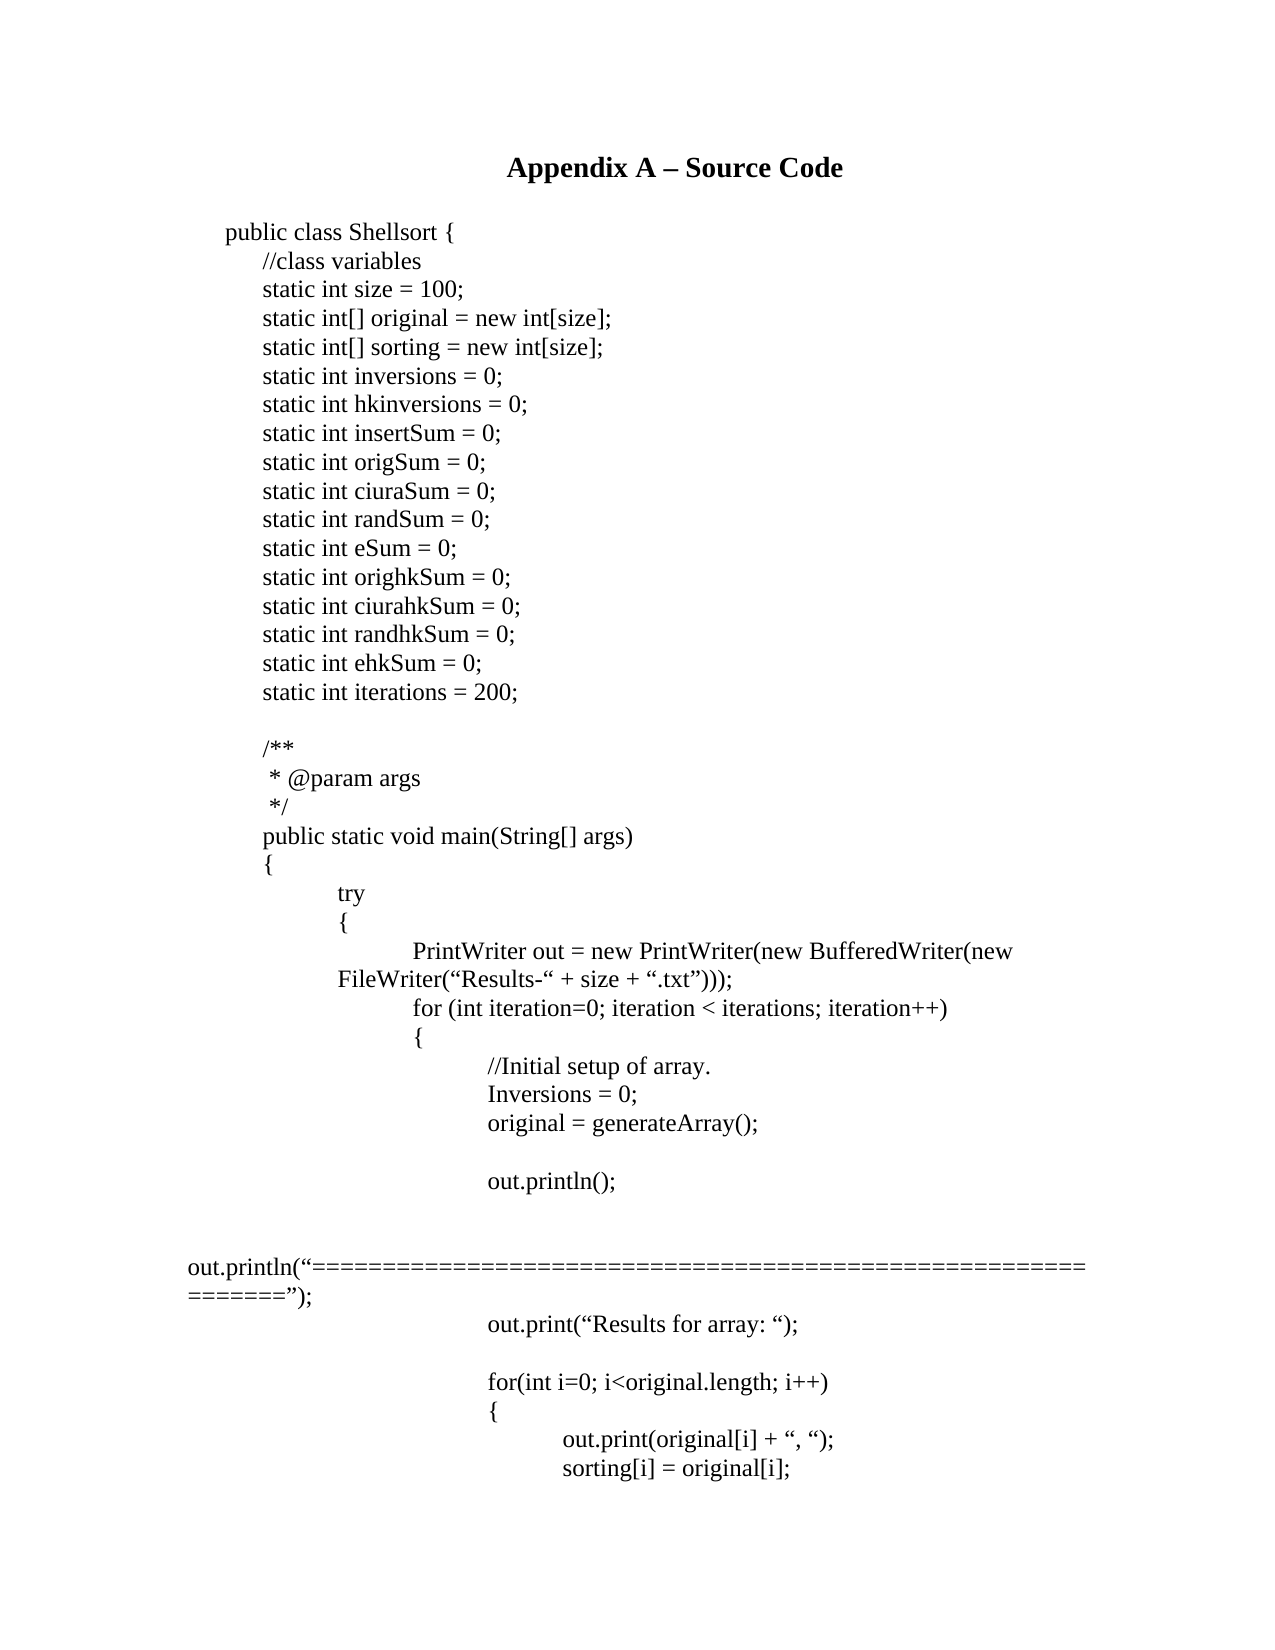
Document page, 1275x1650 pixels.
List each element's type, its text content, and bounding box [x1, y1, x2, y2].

text { [187, 907, 1087, 936]
text original = generateArray(); [187, 1108, 1087, 1137]
text static int[] original = new int[size]; [187, 303, 1087, 332]
text public class Shellsort { [187, 217, 1087, 246]
text Inversions = 0; [187, 1079, 1087, 1108]
text static int insertSum = 0; [187, 418, 1087, 447]
text sorting[i] = original[i]; [187, 1453, 1087, 1482]
text { [187, 1022, 1087, 1051]
text static int inversions = 0; [187, 361, 1087, 389]
text static int ciurahkSum = 0; [187, 591, 1087, 619]
text PrintWriter out = new PrintWriter(new BufferedWriter(new FileWriter(“Results-“ + size + “.txt”))); [337, 936, 1087, 993]
text static int orighkSum = 0; [187, 562, 1087, 591]
text */ [187, 792, 1087, 821]
text static int eSum = 0; [187, 533, 1087, 562]
text * @param args [187, 763, 1087, 792]
text { [187, 849, 1087, 878]
text static int[] sorting = new int[size]; [187, 332, 1087, 361]
text try [187, 878, 1087, 907]
text public static void main(String[] args) [187, 821, 1087, 849]
text { [187, 1396, 1087, 1424]
text //Initial setup of array. [187, 1051, 1087, 1079]
text static int ciuraSum = 0; [187, 476, 1087, 504]
text Appendix A – Source Code [262, 150, 1087, 183]
text out.print(“Results for array: “); [187, 1309, 1087, 1338]
text static int randSum = 0; [187, 504, 1087, 533]
text for(int i=0; i<original.length; i++) [187, 1367, 1087, 1396]
text for (int iteration=0; iteration < iterations; iteration++) [187, 993, 1087, 1022]
text //class variables [187, 246, 1087, 274]
text out.println(); [187, 1166, 1087, 1194]
text static int iterations = 200; [187, 677, 1087, 706]
text static int ehkSum = 0; [187, 648, 1087, 677]
text static int randhkSum = 0; [187, 619, 1087, 648]
text static int hkinversions = 0; [187, 389, 1087, 418]
text out.println(“==============================================================”); [187, 1194, 1087, 1309]
text static int size = 100; [187, 274, 1087, 303]
text static int origSum = 0; [187, 447, 1087, 476]
text out.print(original[i] + “, “); [187, 1424, 1087, 1453]
text /** [187, 734, 1087, 763]
